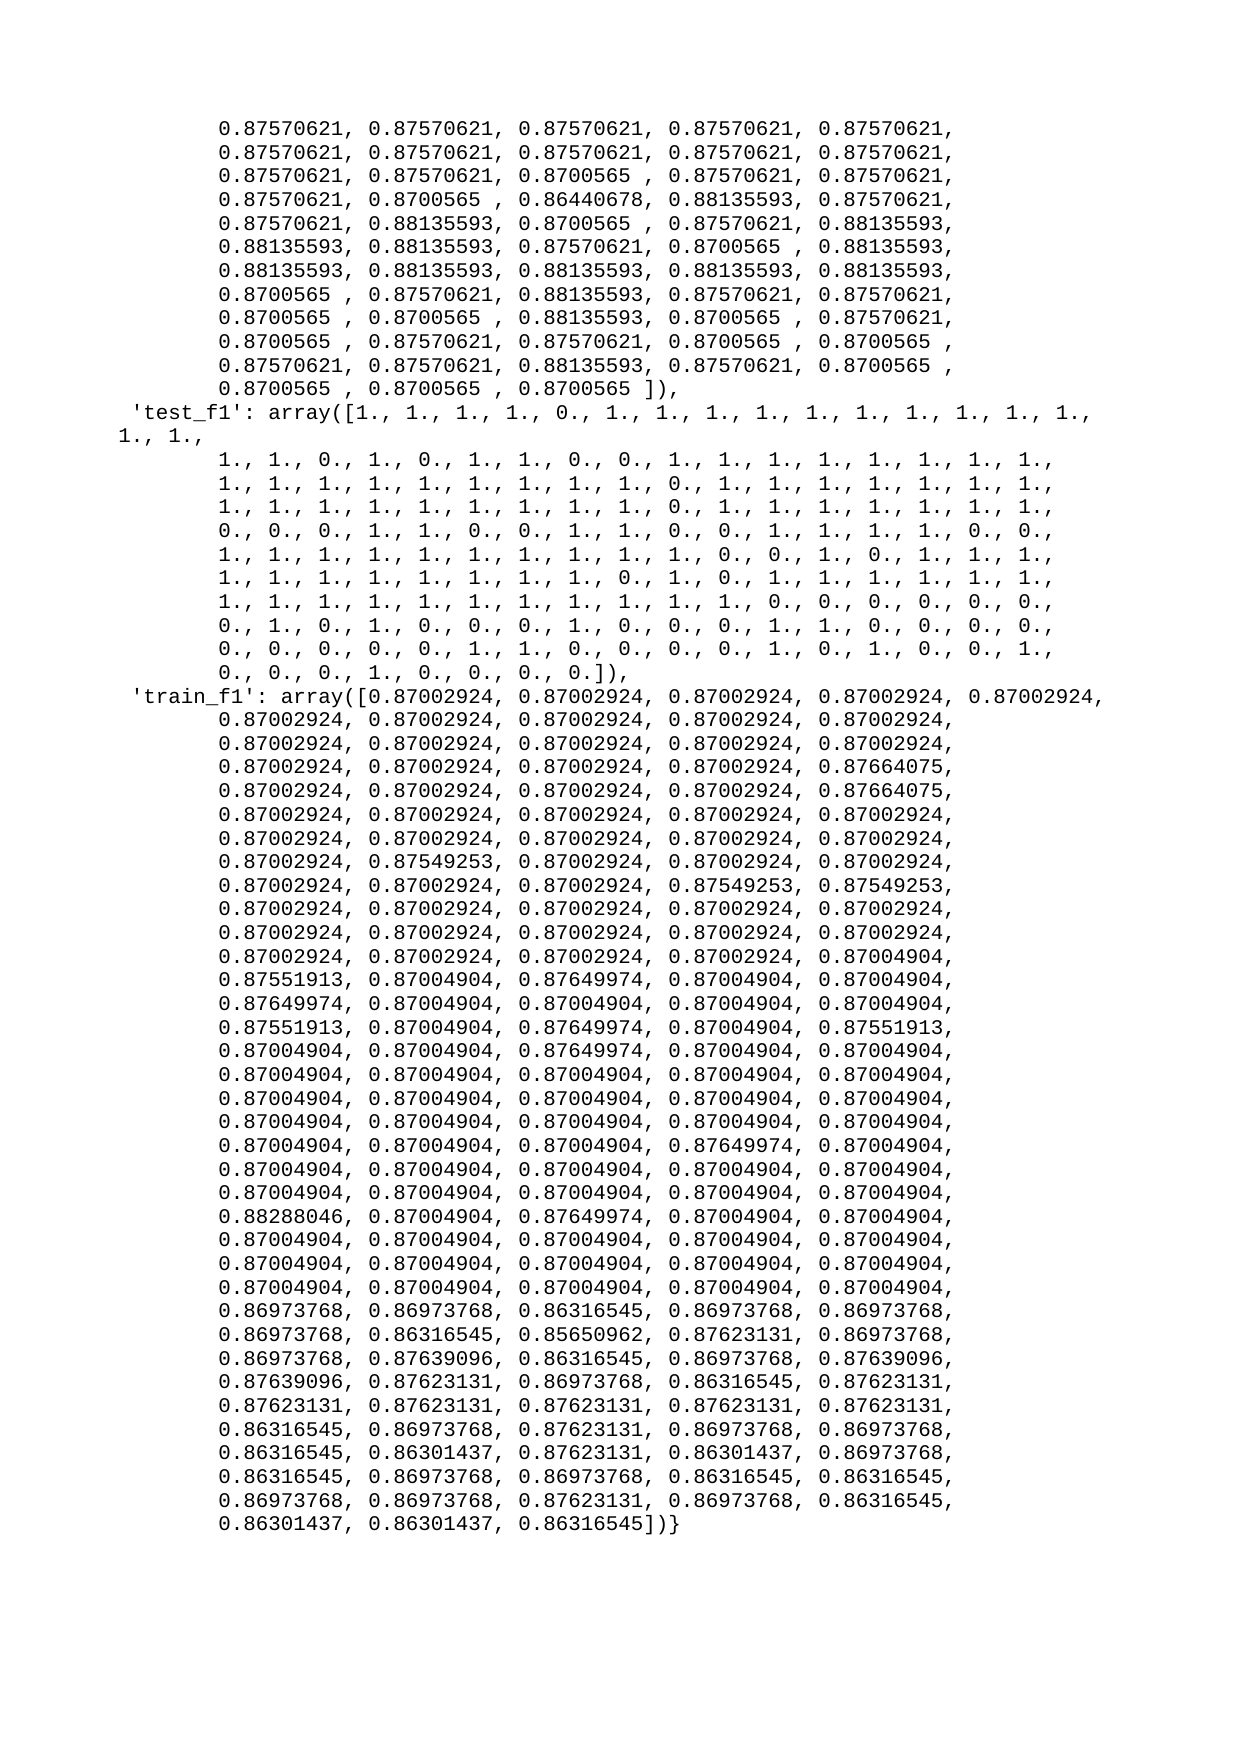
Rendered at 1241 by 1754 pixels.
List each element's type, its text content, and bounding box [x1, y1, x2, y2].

text 0.87649974, 0.87004904, 0.87004904, 0.87004904, 0.87004904, [118, 993, 1122, 1017]
text 0.87004904, 0.87004904, 0.87004904, 0.87004904, 0.87004904, [118, 1253, 1122, 1277]
text 0.87004904, 0.87004904, 0.87004904, 0.87004904, 0.87004904, [118, 1088, 1122, 1111]
text 0.86316545, 0.86973768, 0.86973768, 0.86316545, 0.86316545, [118, 1466, 1122, 1489]
text 0.87570621, 0.8700565 , 0.86440678, 0.88135593, 0.87570621, [118, 189, 1122, 213]
text 0.87623131, 0.87623131, 0.87623131, 0.87623131, 0.87623131, [118, 1395, 1122, 1419]
text 0.87004904, 0.87004904, 0.87004904, 0.87004904, 0.87004904, [118, 1277, 1122, 1300]
text 0.87002924, 0.87549253, 0.87002924, 0.87002924, 0.87002924, [118, 851, 1122, 875]
text 1., 1., 1., 1., 1., 1., 1., 1., 1., 1., 0., 0., 1., 0., 1., 1., 1., [118, 544, 1122, 567]
text 0.87570621, 0.88135593, 0.8700565 , 0.87570621, 0.88135593, [118, 213, 1122, 236]
text 0., 0., 0., 1., 0., 0., 0., 0.]), [118, 662, 1122, 686]
text 1., 1., 1., 1., 1., 1., 1., 1., 1., 0., 1., 1., 1., 1., 1., 1., 1., [118, 473, 1122, 496]
text 0., 0., 0., 0., 0., 1., 1., 0., 0., 0., 0., 1., 0., 1., 0., 0., 1., [118, 638, 1122, 662]
text 0.87551913, 0.87004904, 0.87649974, 0.87004904, 0.87004904, [118, 969, 1122, 993]
text 0.87551913, 0.87004904, 0.87649974, 0.87004904, 0.87551913, [118, 1017, 1122, 1040]
text 0.87004904, 0.87004904, 0.87004904, 0.87004904, 0.87004904, [118, 1158, 1122, 1182]
text 0.87004904, 0.87004904, 0.87004904, 0.87004904, 0.87004904, [118, 1229, 1122, 1253]
text 0.87570621, 0.87570621, 0.8700565 , 0.87570621, 0.87570621, [118, 165, 1122, 189]
text 0.86301437, 0.86301437, 0.86316545])} [118, 1513, 1122, 1537]
text 0.87002924, 0.87002924, 0.87002924, 0.87002924, 0.87664075, [118, 757, 1122, 780]
text 0.87004904, 0.87004904, 0.87004904, 0.87004904, 0.87004904, [118, 1064, 1122, 1088]
text 0.87002924, 0.87002924, 0.87002924, 0.87002924, 0.87002924, [118, 804, 1122, 827]
text 0.86973768, 0.86973768, 0.87623131, 0.86973768, 0.86316545, [118, 1489, 1122, 1513]
text 0.8700565 , 0.8700565 , 0.88135593, 0.8700565 , 0.87570621, [118, 307, 1122, 331]
text 0.87002924, 0.87002924, 0.87002924, 0.87002924, 0.87664075, [118, 780, 1122, 804]
text 0.8700565 , 0.87570621, 0.88135593, 0.87570621, 0.87570621, [118, 284, 1122, 307]
text 0., 1., 0., 1., 0., 0., 0., 1., 0., 0., 0., 1., 1., 0., 0., 0., 0., [118, 615, 1122, 638]
text 0.86973768, 0.87639096, 0.86316545, 0.86973768, 0.87639096, [118, 1348, 1122, 1371]
text 0.87004904, 0.87004904, 0.87004904, 0.87649974, 0.87004904, [118, 1135, 1122, 1158]
text 'train_f1': array([0.87002924, 0.87002924, 0.87002924, 0.87002924, 0.87002924, [118, 686, 1122, 709]
text 0.88135593, 0.88135593, 0.87570621, 0.8700565 , 0.88135593, [118, 236, 1122, 260]
text 1., 1., 1., 1., 1., 1., 1., 1., 1., 0., 1., 1., 1., 1., 1., 1., 1., [118, 496, 1122, 520]
text 1., 1., 1., 1., 1., 1., 1., 1., 1., 1., 1., 0., 0., 0., 0., 0., 0., [118, 591, 1122, 615]
text 0.87004904, 0.87004904, 0.87004904, 0.87004904, 0.87004904, [118, 1182, 1122, 1206]
text 0.87639096, 0.87623131, 0.86973768, 0.86316545, 0.87623131, [118, 1371, 1122, 1395]
text 0.8700565 , 0.87570621, 0.87570621, 0.8700565 , 0.8700565 , [118, 331, 1122, 354]
text 0.8700565 , 0.8700565 , 0.8700565 ]), [118, 378, 1122, 402]
text 0.86316545, 0.86301437, 0.87623131, 0.86301437, 0.86973768, [118, 1442, 1122, 1466]
text 0.87002924, 0.87002924, 0.87002924, 0.87002924, 0.87002924, [118, 733, 1122, 757]
text 0.87004904, 0.87004904, 0.87649974, 0.87004904, 0.87004904, [118, 1040, 1122, 1064]
text 0.87002924, 0.87002924, 0.87002924, 0.87002924, 0.87002924, [118, 709, 1122, 733]
text 0.86973768, 0.86973768, 0.86316545, 0.86973768, 0.86973768, [118, 1300, 1122, 1324]
text 0.88135593, 0.88135593, 0.88135593, 0.88135593, 0.88135593, [118, 260, 1122, 284]
text 0.87002924, 0.87002924, 0.87002924, 0.87002924, 0.87002924, [118, 827, 1122, 851]
text 0.88288046, 0.87004904, 0.87649974, 0.87004904, 0.87004904, [118, 1206, 1122, 1229]
text 0.86316545, 0.86973768, 0.87623131, 0.86973768, 0.86973768, [118, 1419, 1122, 1442]
text 0.87002924, 0.87002924, 0.87002924, 0.87002924, 0.87002924, [118, 922, 1122, 946]
text 0.87570621, 0.87570621, 0.88135593, 0.87570621, 0.8700565 , [118, 354, 1122, 378]
text 1., 1., 1., 1., 1., 1., 1., 1., 0., 1., 0., 1., 1., 1., 1., 1., 1., [118, 567, 1122, 591]
text 'test_f1': array([1., 1., 1., 1., 0., 1., 1., 1., 1., 1., 1., 1., 1., 1., 1., 1., 1., [118, 402, 1122, 449]
text 0.87004904, 0.87004904, 0.87004904, 0.87004904, 0.87004904, [118, 1111, 1122, 1135]
text 0., 0., 0., 1., 1., 0., 0., 1., 1., 0., 0., 1., 1., 1., 1., 0., 0., [118, 520, 1122, 544]
text 0.87570621, 0.87570621, 0.87570621, 0.87570621, 0.87570621, [118, 142, 1122, 165]
text 0.87570621, 0.87570621, 0.87570621, 0.87570621, 0.87570621, [118, 118, 1122, 142]
text 1., 1., 0., 1., 0., 1., 1., 0., 0., 1., 1., 1., 1., 1., 1., 1., 1., [118, 449, 1122, 473]
text 0.87002924, 0.87002924, 0.87002924, 0.87549253, 0.87549253, [118, 875, 1122, 898]
text 0.87002924, 0.87002924, 0.87002924, 0.87002924, 0.87004904, [118, 946, 1122, 969]
text 0.87002924, 0.87002924, 0.87002924, 0.87002924, 0.87002924, [118, 898, 1122, 922]
text 0.86973768, 0.86316545, 0.85650962, 0.87623131, 0.86973768, [118, 1324, 1122, 1348]
